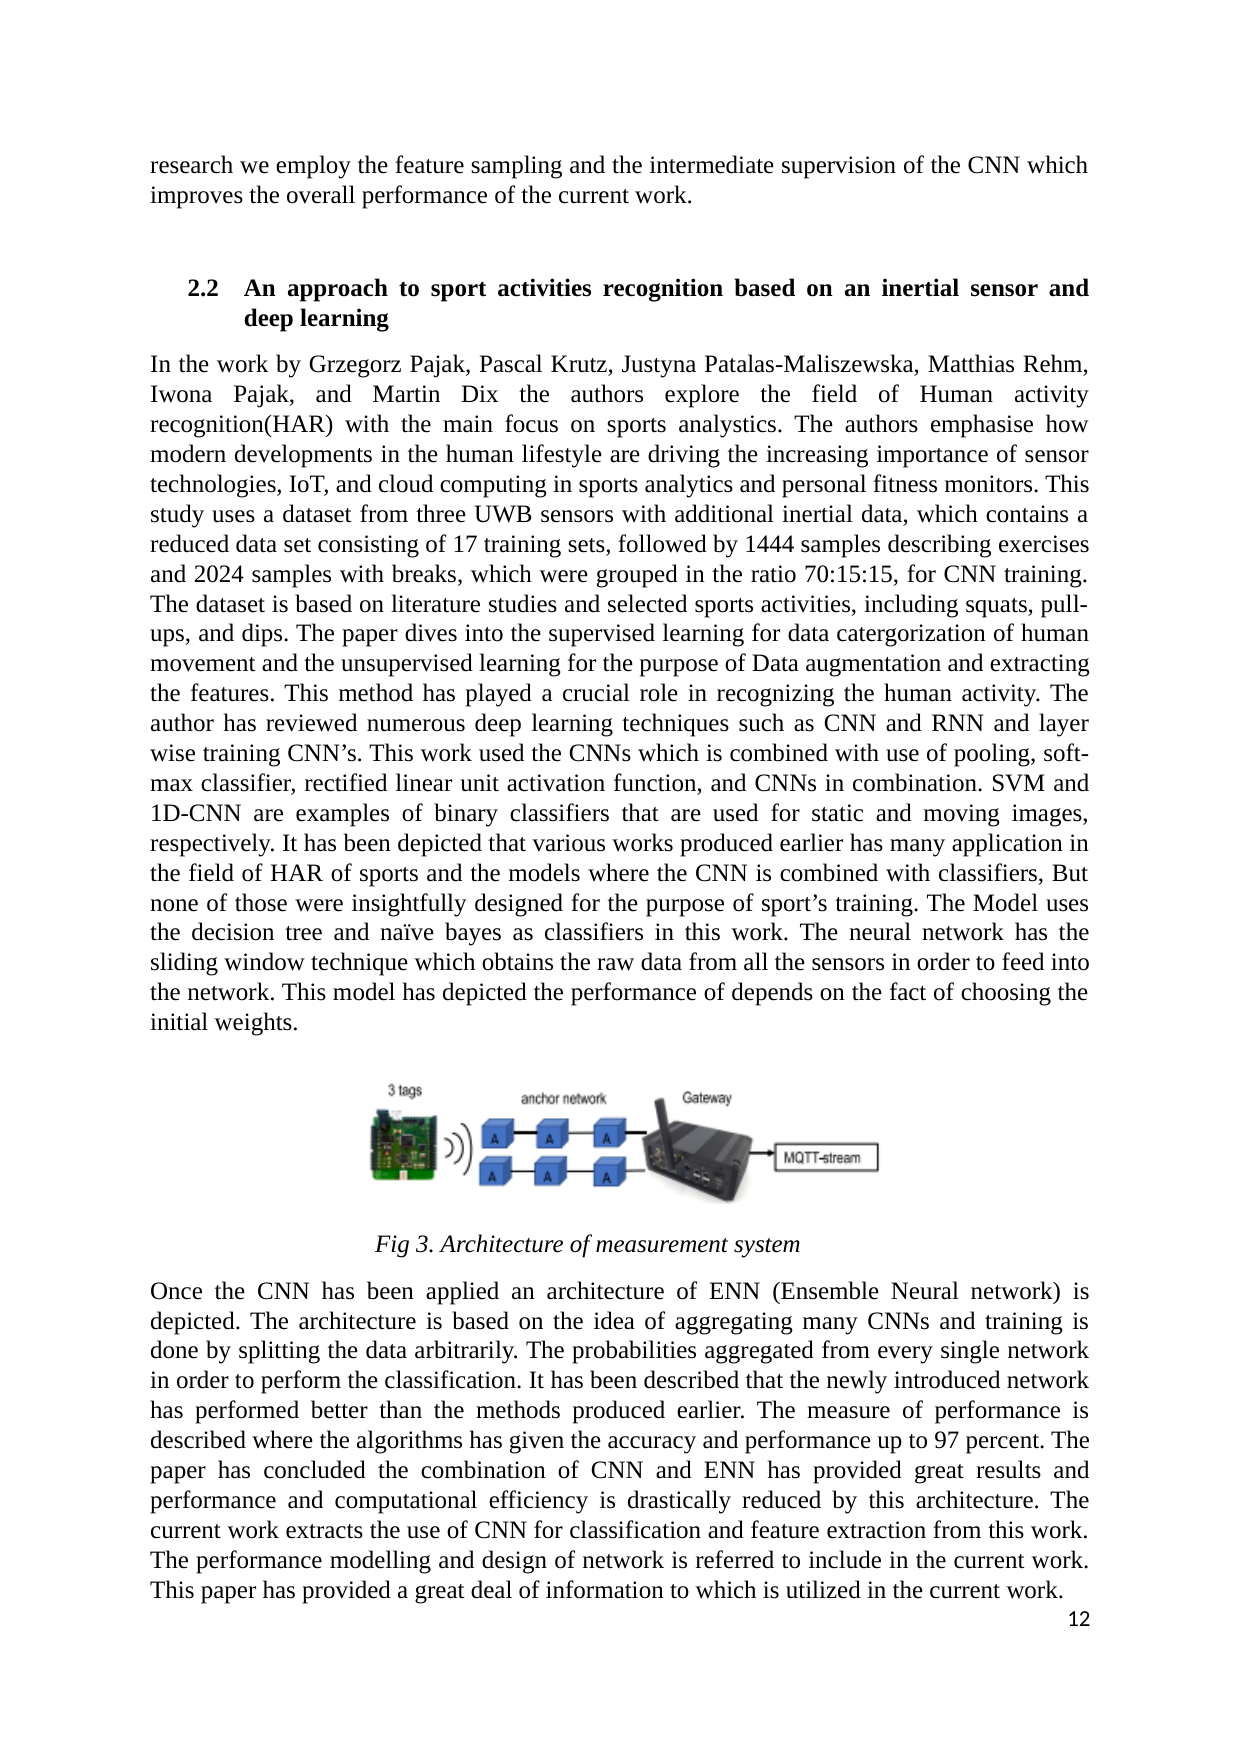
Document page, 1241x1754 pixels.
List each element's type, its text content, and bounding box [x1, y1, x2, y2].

text research we employ the feature sampling and the intermediate supervision of the CNN which improves the overall performance of the current work. [150, 150, 1090, 209]
text Fig 3. Architecture of measurement system [150, 1229, 1090, 1258]
list An approach to sport activities recognition based on an inertial sensor and deep learning [187, 273, 1090, 332]
text In the work by Grzegorz Pajak, Pascal Krutz, Justyna Patalas-Maliszewska, Matthias Rehm, Iwona Pajak, and Martin Dix the authors explore the field of Human activity recognition(HAR) with the main focus on sports analystics. The authors emphasise how modern developments in the human lifestyle are driving the increasing importance of sensor technologies, IoT, and cloud computing in sports analytics and personal fitness monitors. This study uses a dataset from three UWB sensors with additional inertial data, which contains a reduced data set consisting of 17 training sets, followed by 1444 samples describing exercises and 2024 samples with breaks, which were grouped in the ratio 70:15:15, for CNN training. The dataset is based on literature studies and selected sports activities, including squats, pull-ups, and dips. The paper dives into the supervised learning for data catergorization of human movement and the unsupervised learning for the purpose of Data augmentation and extracting the features. This method has played a crucial role in recognizing the human activity. The author has reviewed numerous deep learning techniques such as CNN and RNN and layer wise training CNN’s. This work used the CNNs which is combined with use of pooling, soft-max classifier, rectified linear unit activation function, and CNNs in combination. SVM and 1D-CNN are examples of binary classifiers that are used for static and moving images, respectively. It has been depicted that various works produced earlier has many application in the field of HAR of sports and the models where the CNN is combined with classifiers, But none of those were insightfully designed for the purpose of sport’s training. The Model uses the decision tree and naïve bayes as classifiers in this work. The neural network has the sliding window technique which obtains the raw data from all the sensors in order to feed into the network. This model has depicted the performance of depends on the fact of choosing the initial weights. [150, 349, 1090, 1036]
text Once the CNN has been applied an architecture of ENN (Ensemble Neural network) is depicted. The architecture is based on the idea of aggregating many CNNs and training is done by splitting the data arbitrarily. The probabilities aggregated from every single network in order to perform the classification. It has been described that the newly introduced network has performed better than the methods produced earlier. The measure of performance is described where the algorithms has given the accuracy and performance up to 97 percent. The paper has concluded the combination of CNN and ENN has provided great results and performance and computational efficiency is drastically reduced by this architecture. The current work extracts the use of CNN for classification and feature extraction from this work. The performance modelling and design of network is referred to include in the current work. This paper has provided a great deal of information to which is utilized in the current work. [150, 1276, 1090, 1603]
